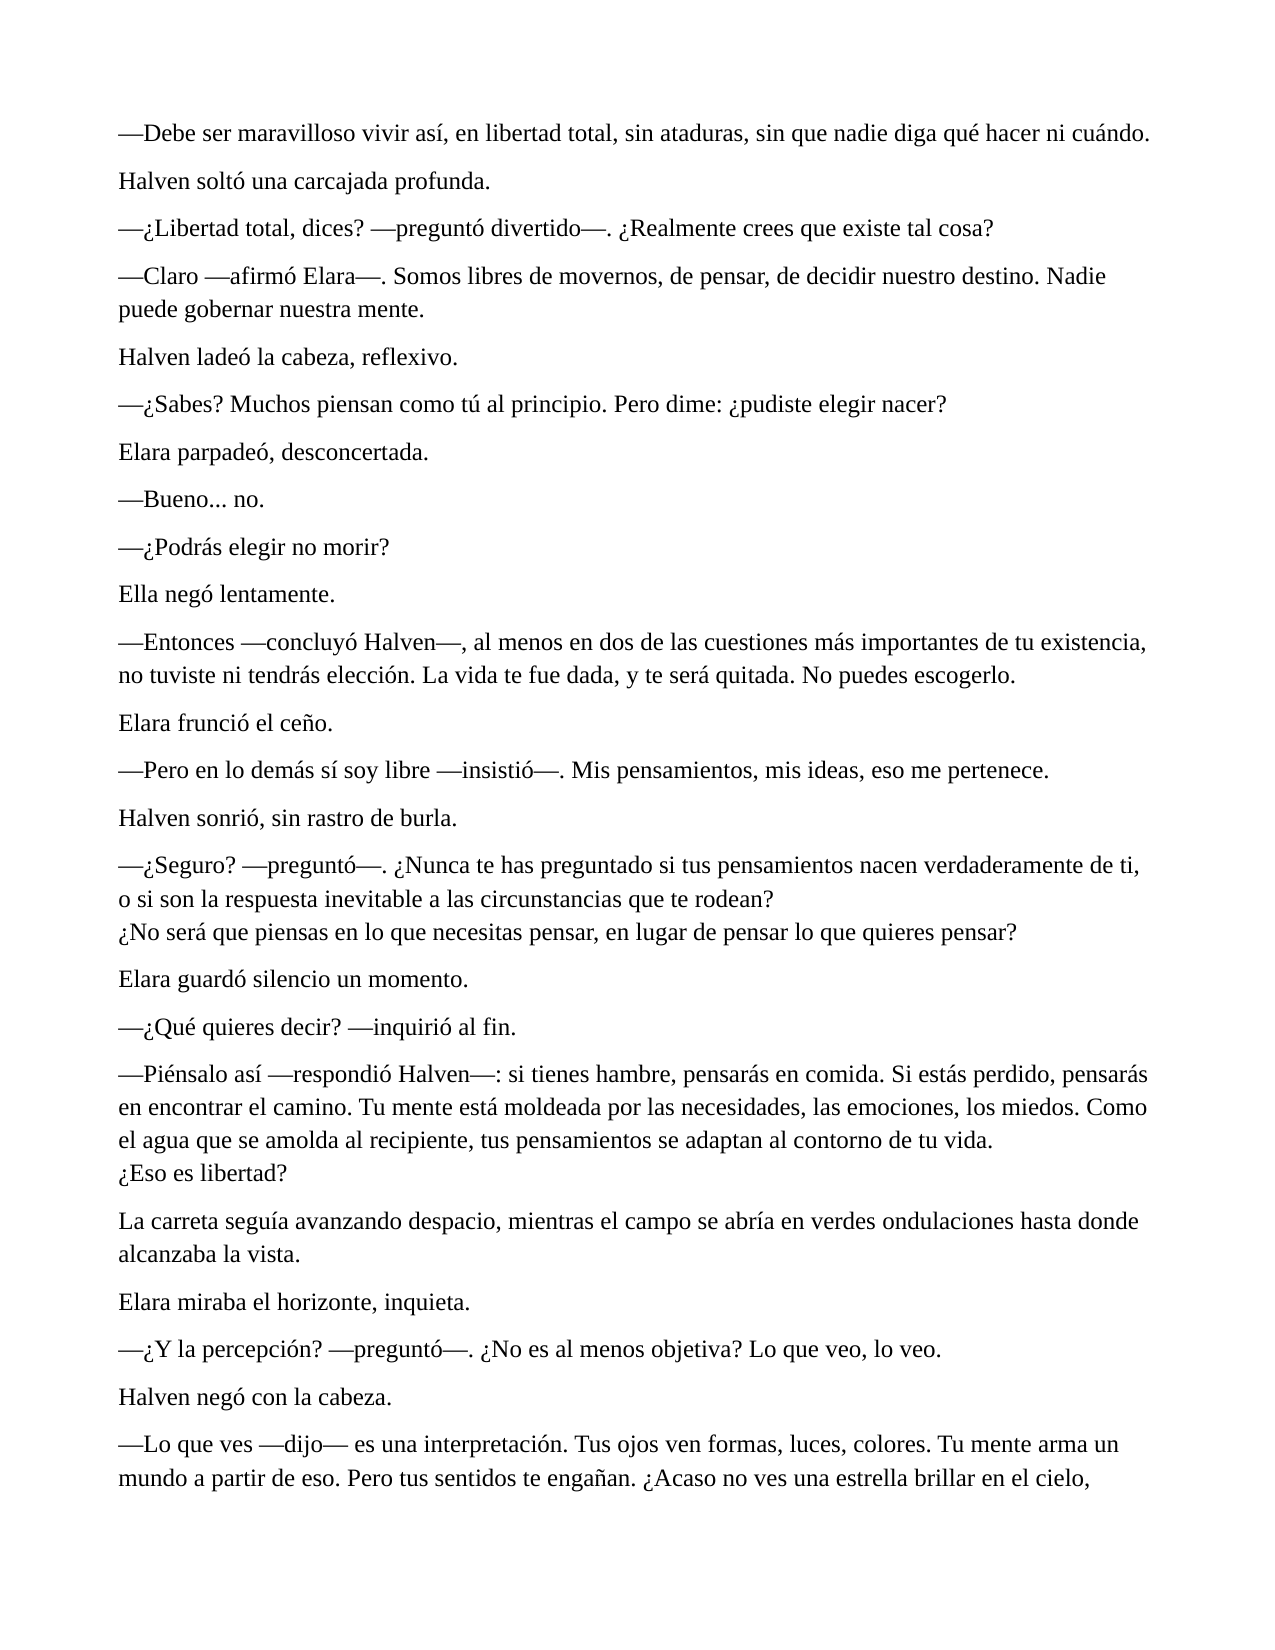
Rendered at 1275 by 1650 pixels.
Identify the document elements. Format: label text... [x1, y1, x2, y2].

text —Debe ser maravilloso vivir así, en libertad total, sin ataduras, sin que nadie diga qué hacer ni cuándo. [118, 118, 1157, 147]
text —¿Y la percepción? —preguntó—. ¿No es al menos objetiva? Lo que veo, lo veo. [118, 1334, 1157, 1363]
text —Bueno... no. [118, 484, 1157, 513]
text La carreta seguía avanzando despacio, mientras el campo se abría en verdes ondulaciones hasta donde alcanzaba la vista. [118, 1206, 1157, 1268]
text Elara guardó silencio un momento. [118, 964, 1157, 993]
text —¿Libertad total, dices? —preguntó divertido—. ¿Realmente crees que existe tal cosa? [118, 213, 1157, 242]
text —Pero en lo demás sí soy libre —insistió—. Mis pensamientos, mis ideas, eso me pertenece. [118, 755, 1157, 784]
text Halven negó con la cabeza. [118, 1382, 1157, 1411]
text —Lo que ves —dijo— es una interpretación. Tus ojos ven formas, luces, colores. Tu mente arma un mundo a partir de eso. Pero tus sentidos te engañan. ¿Acaso no ves una estrella brillar en el cielo, [118, 1429, 1157, 1491]
text Elara miraba el horizonte, inquieta. [118, 1287, 1157, 1316]
text —¿Qué quieres decir? —inquirió al fin. [118, 1012, 1157, 1041]
text Halven sonrió, sin rastro de burla. [118, 803, 1157, 832]
text —¿Podrás elegir no morir? [118, 532, 1157, 561]
text —Claro —afirmó Elara—. Somos libres de movernos, de pensar, de decidir nuestro destino. Nadie puede gobernar nuestra mente. [118, 261, 1157, 323]
text Halven ladeó la cabeza, reflexivo. [118, 342, 1157, 370]
text Elara parpadeó, desconcertada. [118, 437, 1157, 466]
text —Piénsalo así —respondió Halven—: si tienes hambre, pensarás en comida. Si estás perdido, pensarás en encontrar el camino. Tu mente está moldeada por las necesidades, las emociones, los miedos. Como el agua que se amolda al recipiente, tus pensamientos se adaptan al contorno de tu vida. ¿Eso es libertad? [118, 1059, 1157, 1187]
text Ella negó lentamente. [118, 579, 1157, 608]
text Halven soltó una carcajada profunda. [118, 166, 1157, 194]
text —¿Sabes? Muchos piensan como tú al principio. Pero dime: ¿pudiste elegir nacer? [118, 389, 1157, 418]
text —Entonces —concluyó Halven—, al menos en dos de las cuestiones más importantes de tu existencia, no tuviste ni tendrás elección. La vida te fue dada, y te será quitada. No puedes escogerlo. [118, 627, 1157, 689]
text Elara frunció el ceño. [118, 708, 1157, 737]
text —¿Seguro? —preguntó—. ¿Nunca te has preguntado si tus pensamientos nacen verdaderamente de ti, o si son la respuesta inevitable a las circunstancias que te rodean? ¿No será que piensas en lo que necesitas pensar, en lugar de pensar lo que quieres pensar? [118, 851, 1157, 945]
